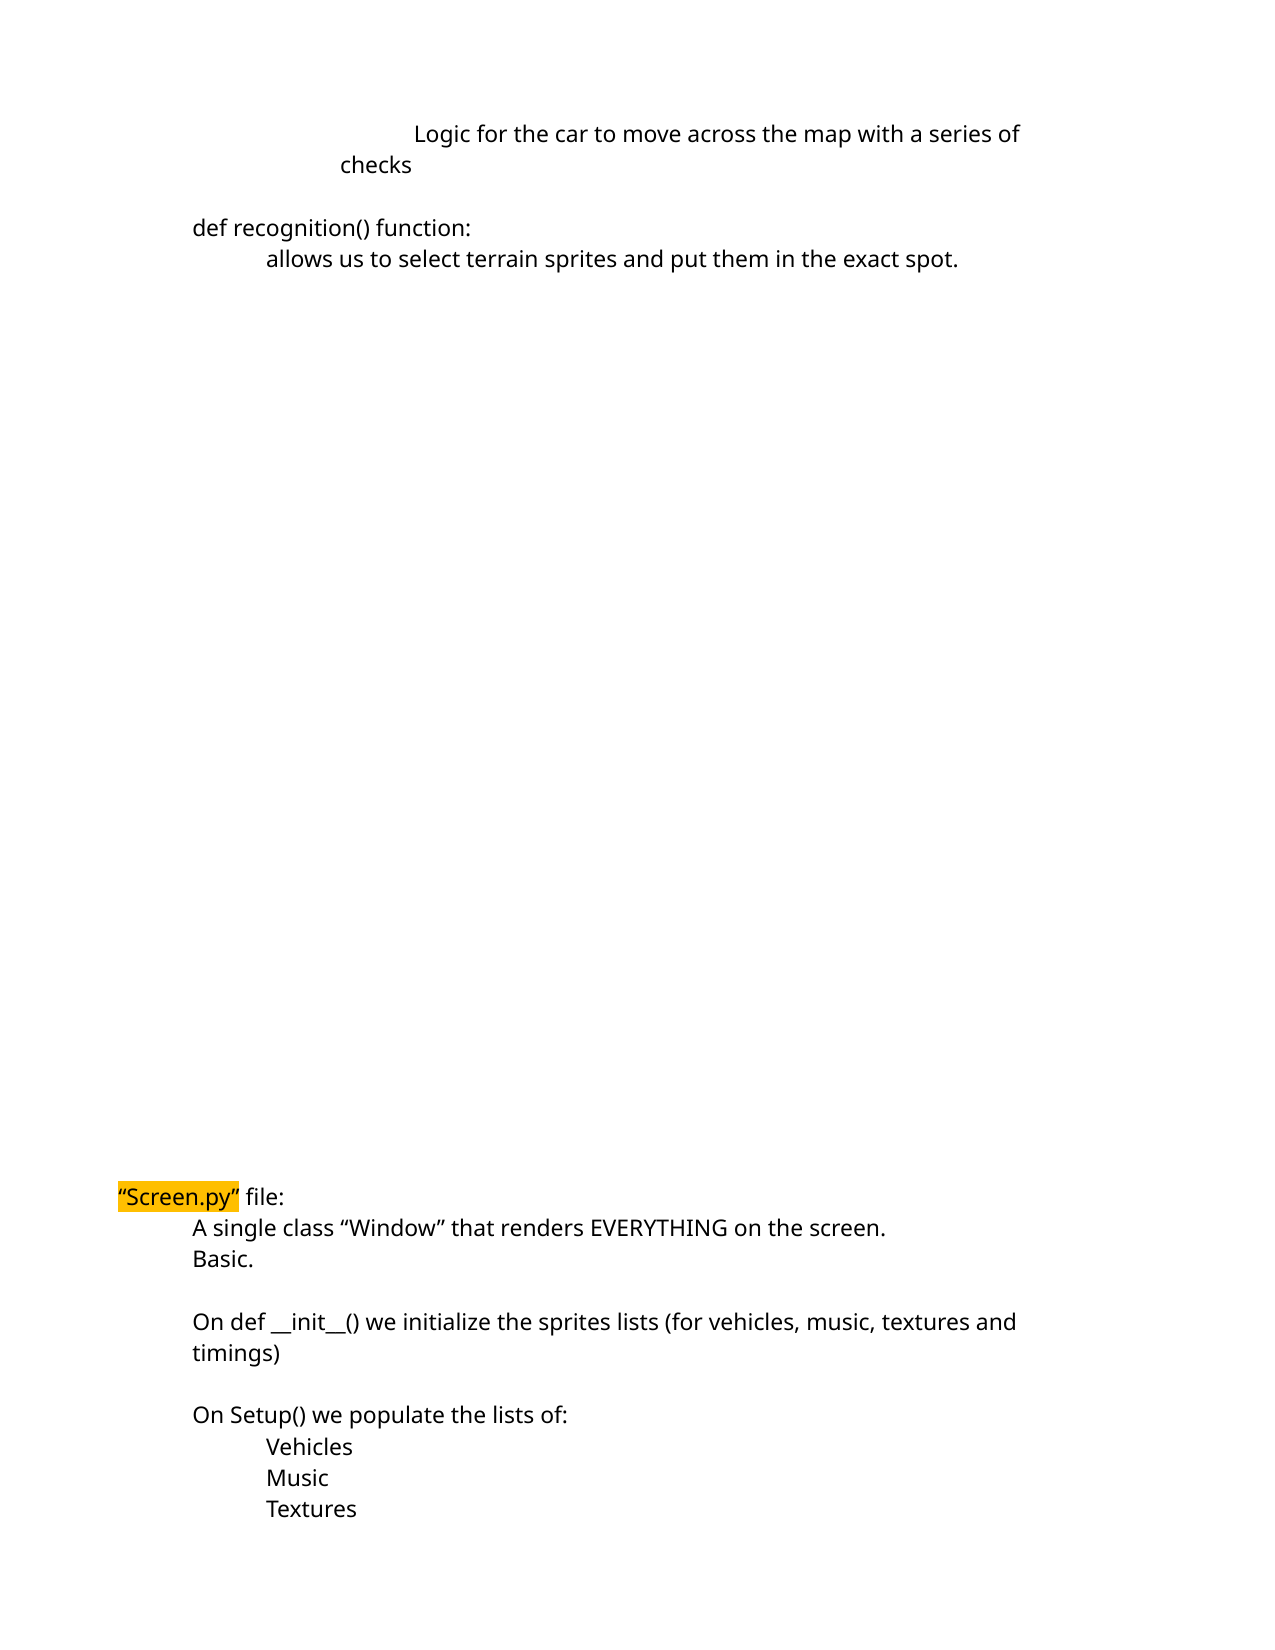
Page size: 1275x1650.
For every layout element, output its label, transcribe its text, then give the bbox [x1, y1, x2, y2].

text allows us to select terrain sprites and put them in the exact spot. [118, 243, 1157, 274]
text Vehicles [118, 1431, 1157, 1462]
text On Setup() we populate the lists of: [118, 1399, 1157, 1431]
text “Screen.py” file: [118, 1181, 1157, 1212]
text Music [118, 1462, 1157, 1493]
text Textures [118, 1493, 1157, 1524]
text On def __init__() we initialize the sprites lists (for vehicles, music, textures and timings) [118, 1306, 1157, 1368]
text Logic for the car to move across the map with a series of checks [118, 118, 1157, 181]
text def recognition() function: [118, 212, 1157, 243]
text Basic. [118, 1243, 1157, 1274]
text A single class “Window” that renders EVERYTHING on the screen. [118, 1212, 1157, 1243]
